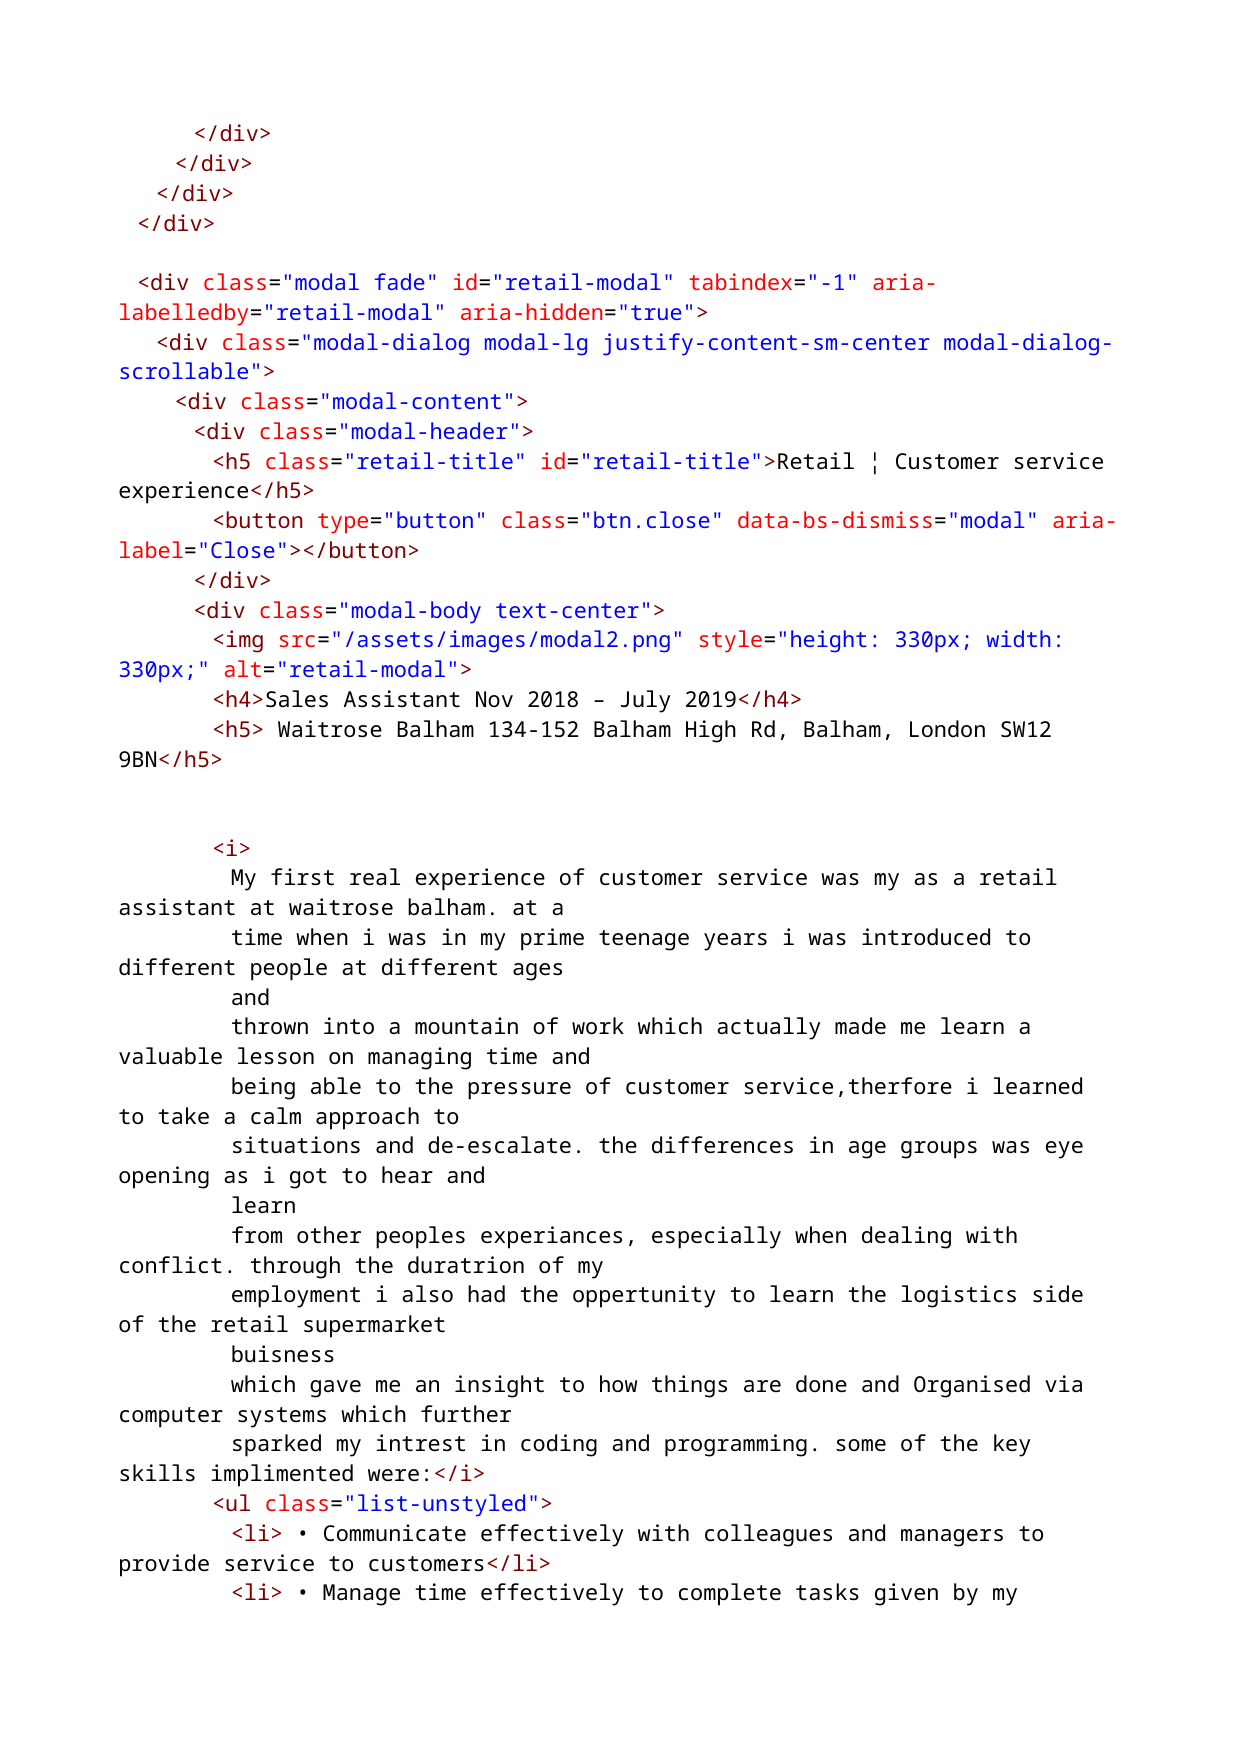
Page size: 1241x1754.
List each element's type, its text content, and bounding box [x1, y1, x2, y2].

text <h5> Waitrose Balham 134-152 Balham High Rd, Balham, London SW12 9BN</h5> [118, 714, 1122, 773]
text buisness [118, 1339, 1122, 1369]
text and [118, 982, 1122, 1011]
text employment i also had the oppertunity to learn the logistics side of the retail supermarket [118, 1279, 1122, 1339]
text which gave me an insight to how things are done and Organised via computer systems which further [118, 1369, 1122, 1428]
text <h5 class="retail-title" id="retail-title">Retail ¦ Customer service experience</h5> [118, 446, 1122, 505]
text </div> [118, 148, 1122, 178]
text sparked my intrest in coding and programming. some of the key skills implimented were:</i> [118, 1428, 1122, 1488]
text <img src="/assets/images/modal2.png" style="height: 330px; width: 330px;" alt="retail-modal"> [118, 624, 1122, 684]
text time when i was in my prime teenage years i was introduced to different people at different ages [118, 922, 1122, 982]
text <h4>Sales Assistant Nov 2018 – July 2019</h4> [118, 684, 1122, 714]
text </div> [118, 565, 1122, 595]
text <li> • Communicate effectively with colleagues and managers to provide service to customers</li> [118, 1518, 1122, 1577]
text </div> [118, 207, 1122, 237]
text </div> [118, 178, 1122, 207]
text situations and de-escalate. the differences in age groups was eye opening as i got to hear and [118, 1131, 1122, 1190]
text <button type="button" class="btn.close" data-bs-dismiss="modal" aria-label="Close"></button> [118, 505, 1122, 565]
text being able to the pressure of customer service,therfore i learned to take a calm approach to [118, 1071, 1122, 1131]
text <i> [118, 833, 1122, 862]
text <li> • Manage time effectively to complete tasks given by my [118, 1577, 1122, 1607]
text <div class="modal-content"> [118, 386, 1122, 416]
text <div class="modal-dialog modal-lg justify-content-sm-center modal-dialog-scrollable"> [118, 327, 1122, 386]
text <div class="modal-header"> [118, 416, 1122, 446]
text thrown into a mountain of work which actually made me learn a valuable lesson on managing time and [118, 1011, 1122, 1071]
text <div class="modal-body text-center"> [118, 595, 1122, 624]
text <div class="modal fade" id="retail-modal" tabindex="-1" aria-labelledby="retail-modal" aria-hidden="true"> [118, 267, 1122, 327]
text learn [118, 1190, 1122, 1220]
text from other peoples experiances, especially when dealing with conflict. through the duratrion of my [118, 1220, 1122, 1279]
text My first real experience of customer service was my as a retail assistant at waitrose balham. at a [118, 862, 1122, 922]
text <ul class="list-unstyled"> [118, 1488, 1122, 1518]
text </div> [118, 118, 1122, 148]
